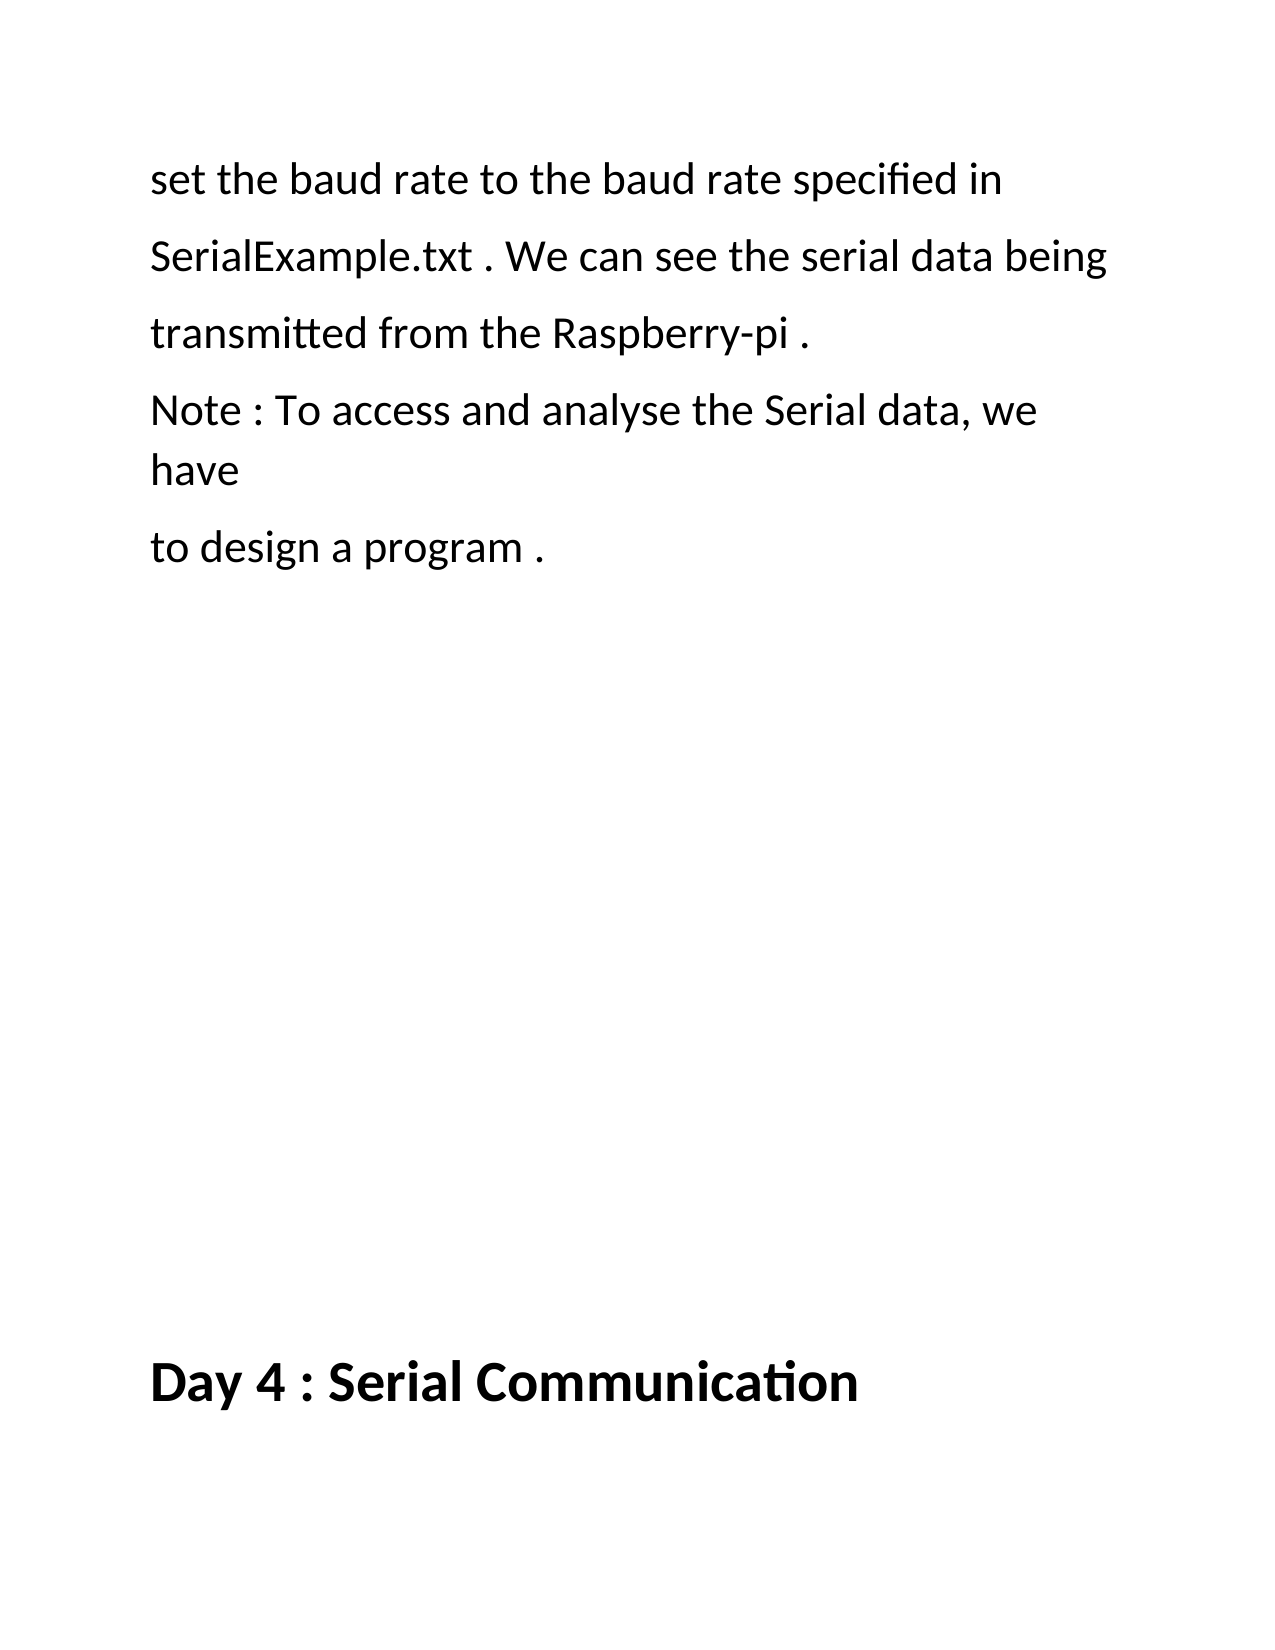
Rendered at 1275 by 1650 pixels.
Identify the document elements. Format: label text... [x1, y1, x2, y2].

text transmitted from the Raspberry-pi . [150, 304, 1125, 360]
text to design a program . [150, 518, 1125, 574]
text Note : To access and analyse the Serial data, we have [150, 381, 1125, 497]
text set the baud rate to the baud rate specified in [150, 150, 1125, 206]
text SerialExample.txt . We can see the serial data being [150, 227, 1125, 283]
text Day 4 : Serial Communication [150, 1345, 1125, 1416]
